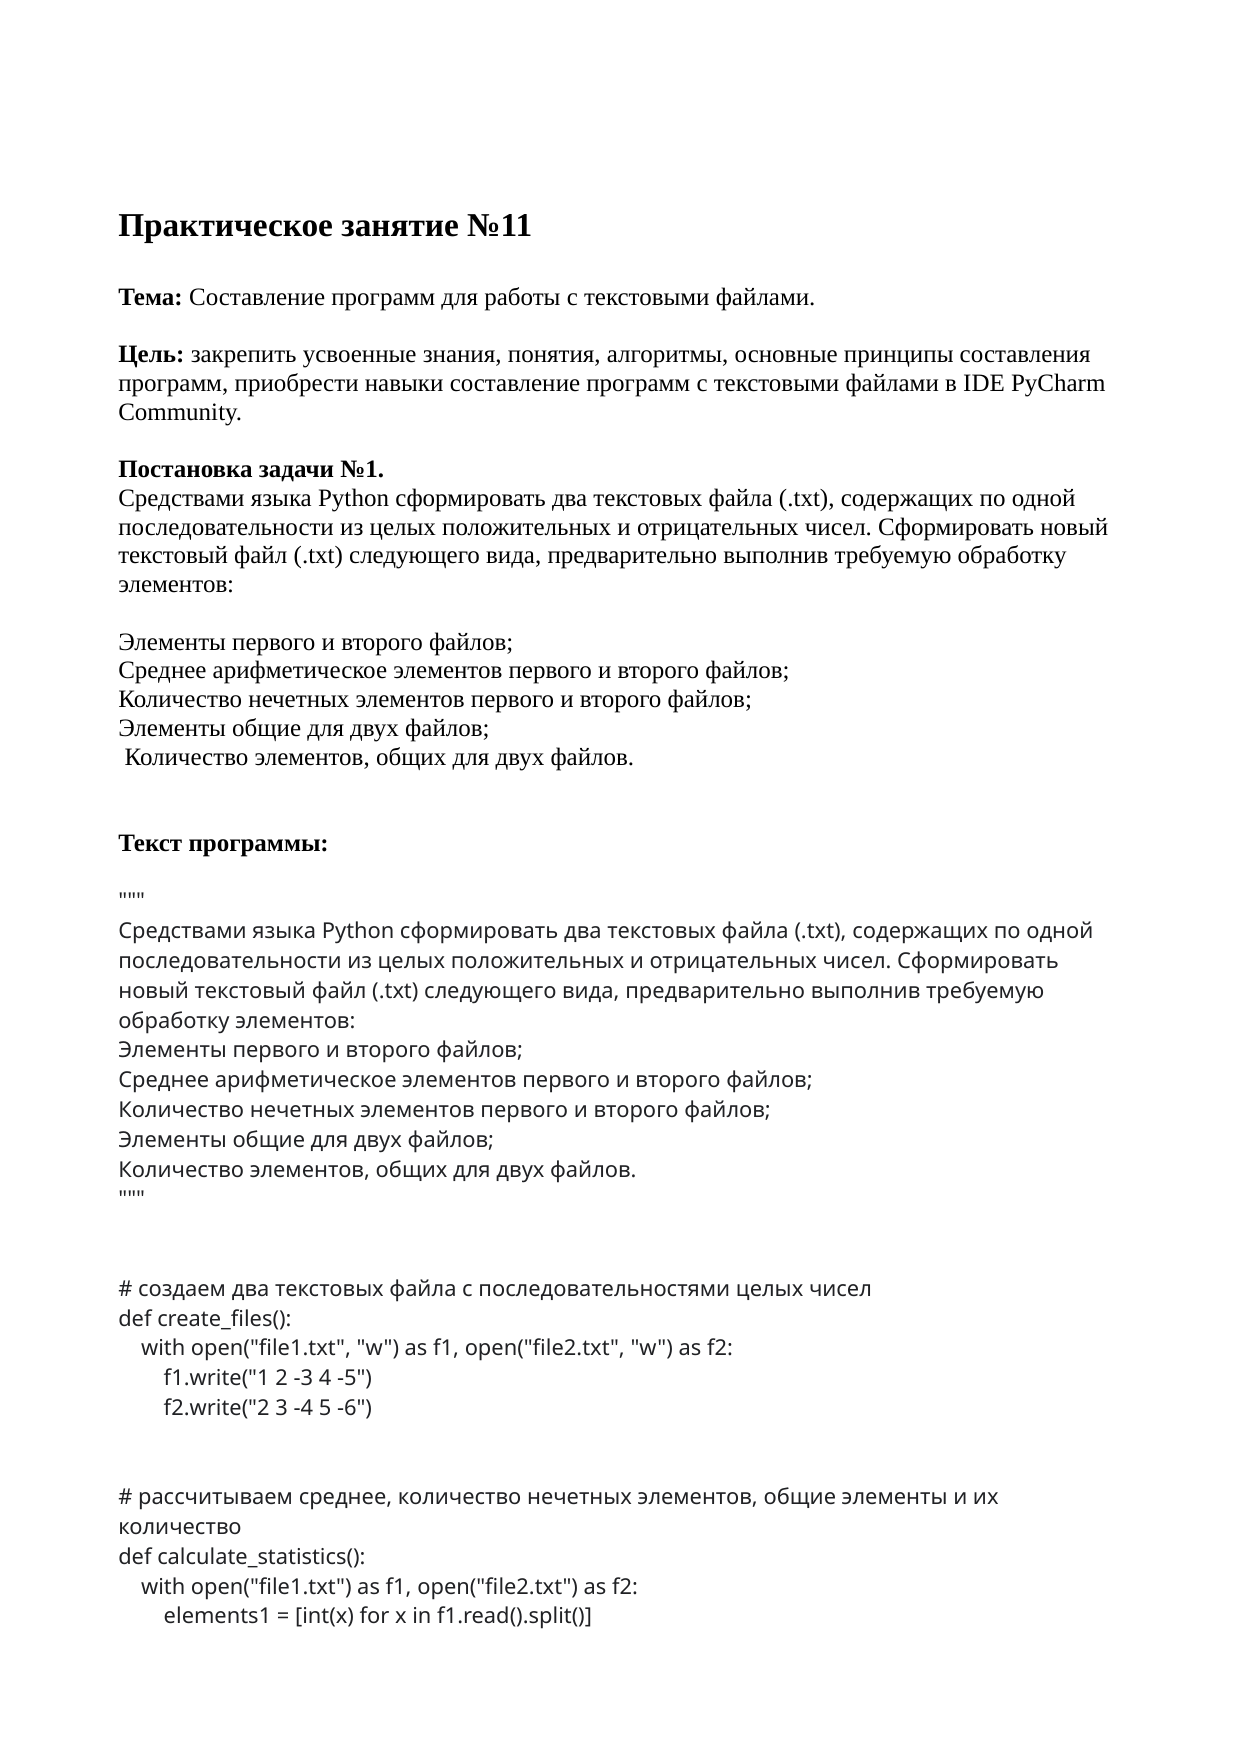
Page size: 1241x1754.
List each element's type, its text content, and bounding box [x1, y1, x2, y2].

text """ [118, 1183, 1122, 1213]
text def create_files(): [118, 1303, 1122, 1332]
text Элементы первого и второго файлов; [118, 1034, 1122, 1064]
text f1.write("1 2 -3 4 -5") [118, 1362, 1122, 1392]
text Количество элементов, общих для двух файлов. [118, 742, 1122, 771]
text Количество нечетных элементов первого и второго файлов; [118, 684, 1122, 713]
text новый текстовый файл (.txt) следующего вида, предварительно выполнив требуемую [118, 975, 1122, 1005]
text Элементы первого и второго файлов; [118, 627, 1122, 656]
text Количество элементов, общих для двух файлов. [118, 1154, 1122, 1183]
text Элементы общие для двух файлов; [118, 1124, 1122, 1154]
text обработку элементов: [118, 1005, 1122, 1034]
text Средствами языка Python сформировать два текстовых файла (.txt), содержащих по одной последовательности из целых положительных и отрицательных чисел. Сформировать новый текстовый файл (.txt) следующего вида, предварительно выполнив требуемую обработку элементов: [118, 483, 1122, 598]
text # создаем два текстовых файла с последовательностями целых чисел [118, 1273, 1122, 1303]
text Тема: Составление программ для работы с текстовыми файлами. [118, 282, 1122, 311]
text elements1 = [int(x) for x in f1.read().split()] [118, 1601, 1122, 1630]
text Средствами языка Python сформировать два текстовых файла (.txt), содержащих по одной [118, 915, 1122, 945]
text Среднее арифметическое элементов первого и второго файлов; [118, 1064, 1122, 1094]
text Практическое занятие №11 [118, 205, 1122, 243]
text def calculate_statistics(): [118, 1541, 1122, 1571]
text with open("file1.txt", "w") as f1, open("file2.txt", "w") as f2: [118, 1332, 1122, 1362]
text # рассчитываем среднее, количество нечетных элементов, общие элементы и их количество [118, 1481, 1122, 1541]
text Цель: закрепить усвоенные знания, понятия, алгоритмы, основные принципы составления программ, приобрести навыки составление программ с текстовыми файлами в IDE PyCharm Community. [118, 339, 1122, 426]
text Среднее арифметическое элементов первого и второго файлов; [118, 656, 1122, 684]
text Количество нечетных элементов первого и второго файлов; [118, 1094, 1122, 1124]
text последовательности из целых положительных и отрицательных чисел. Сформировать [118, 945, 1122, 975]
text f2.write("2 3 -4 5 -6") [118, 1392, 1122, 1422]
text Текст программы: [118, 828, 1122, 857]
text with open("file1.txt") as f1, open("file2.txt") as f2: [118, 1571, 1122, 1601]
text Элементы общие для двух файлов; [118, 713, 1122, 742]
text Постановка задачи №1. [118, 454, 1122, 483]
text """ [118, 886, 1122, 915]
